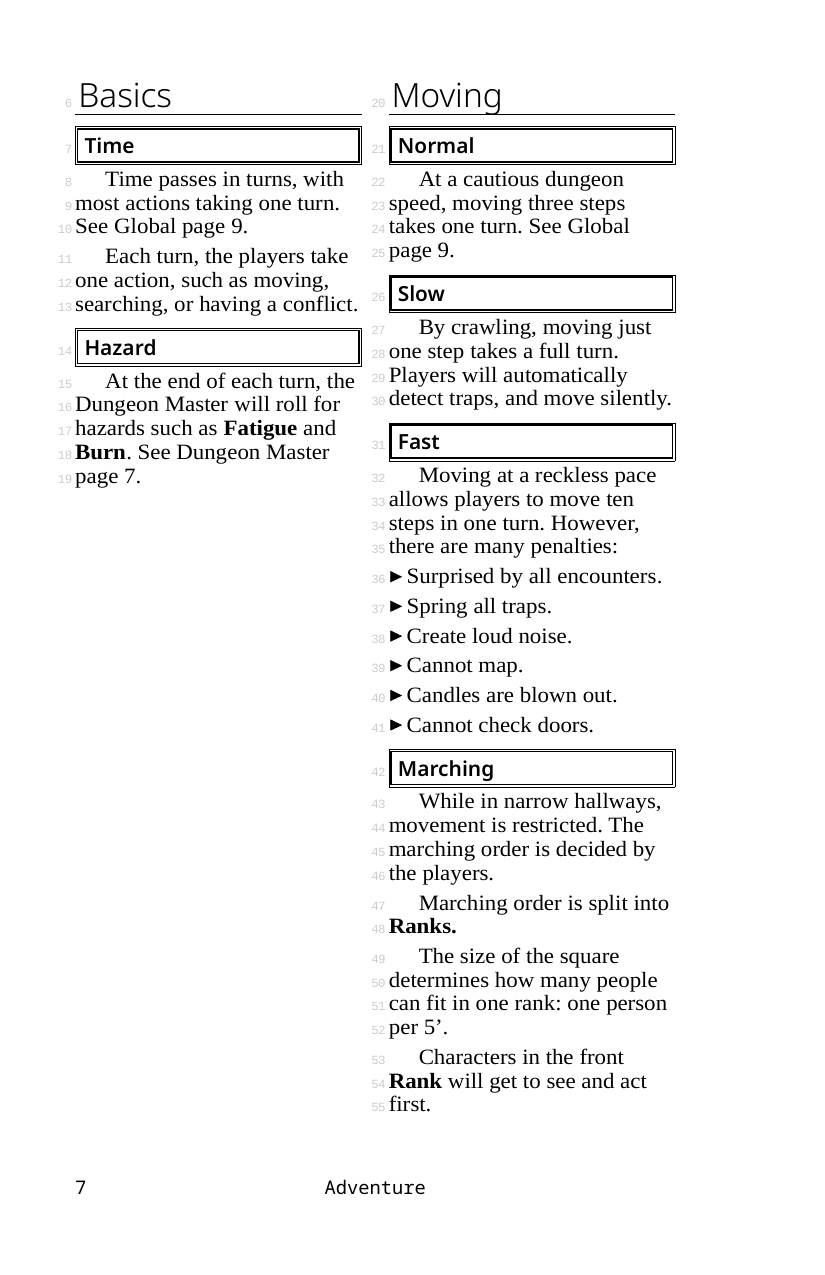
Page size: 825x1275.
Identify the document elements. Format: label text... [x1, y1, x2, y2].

text Marching order is split into ranks. [388, 891, 675, 938]
subtitle Normal [392, 130, 672, 161]
text Moving at a reckless pace allows players to move ten steps in one turn. However, there are many penalties: [388, 464, 675, 559]
text At the end of each turn, the Dungeon Master will roll for hazards such as fatigue and burn. See Dungeon Master page 8. [75, 369, 362, 488]
subtitle basics [75, 75, 362, 114]
text Time passes in turns, with most actions taking one turn. See Global page 8. [75, 168, 362, 239]
list Spring all traps. [388, 594, 675, 618]
list Candles are blown out. [388, 683, 675, 707]
text While in narrow hallways, movement is restricted. The marching order is decided by the players. [388, 790, 675, 885]
text By crawling, moving just one step takes a full turn. Players will automatically detect traps, and move silently. [388, 316, 675, 411]
text Characters in the front rank will get to see and act first. [388, 1045, 675, 1117]
text At a cautious dungeon speed, moving three steps takes one turn. See Global page 8. [388, 168, 675, 262]
subtitle Marching [392, 752, 672, 784]
subtitle Slow [392, 278, 672, 309]
list Surprised by all encounters. [388, 565, 675, 588]
list Cannot check doors. [388, 713, 675, 737]
text The size of the square determines how many people can fit in one rank: one person per 5’. [388, 944, 675, 1039]
subtitle Fast [392, 426, 672, 457]
subtitle moving [388, 75, 675, 114]
list Cannot map. [388, 654, 675, 677]
list Create loud noise. [388, 624, 675, 648]
text Each turn, the players take one action, such as moving, searching, or having a conflict. [75, 245, 362, 316]
